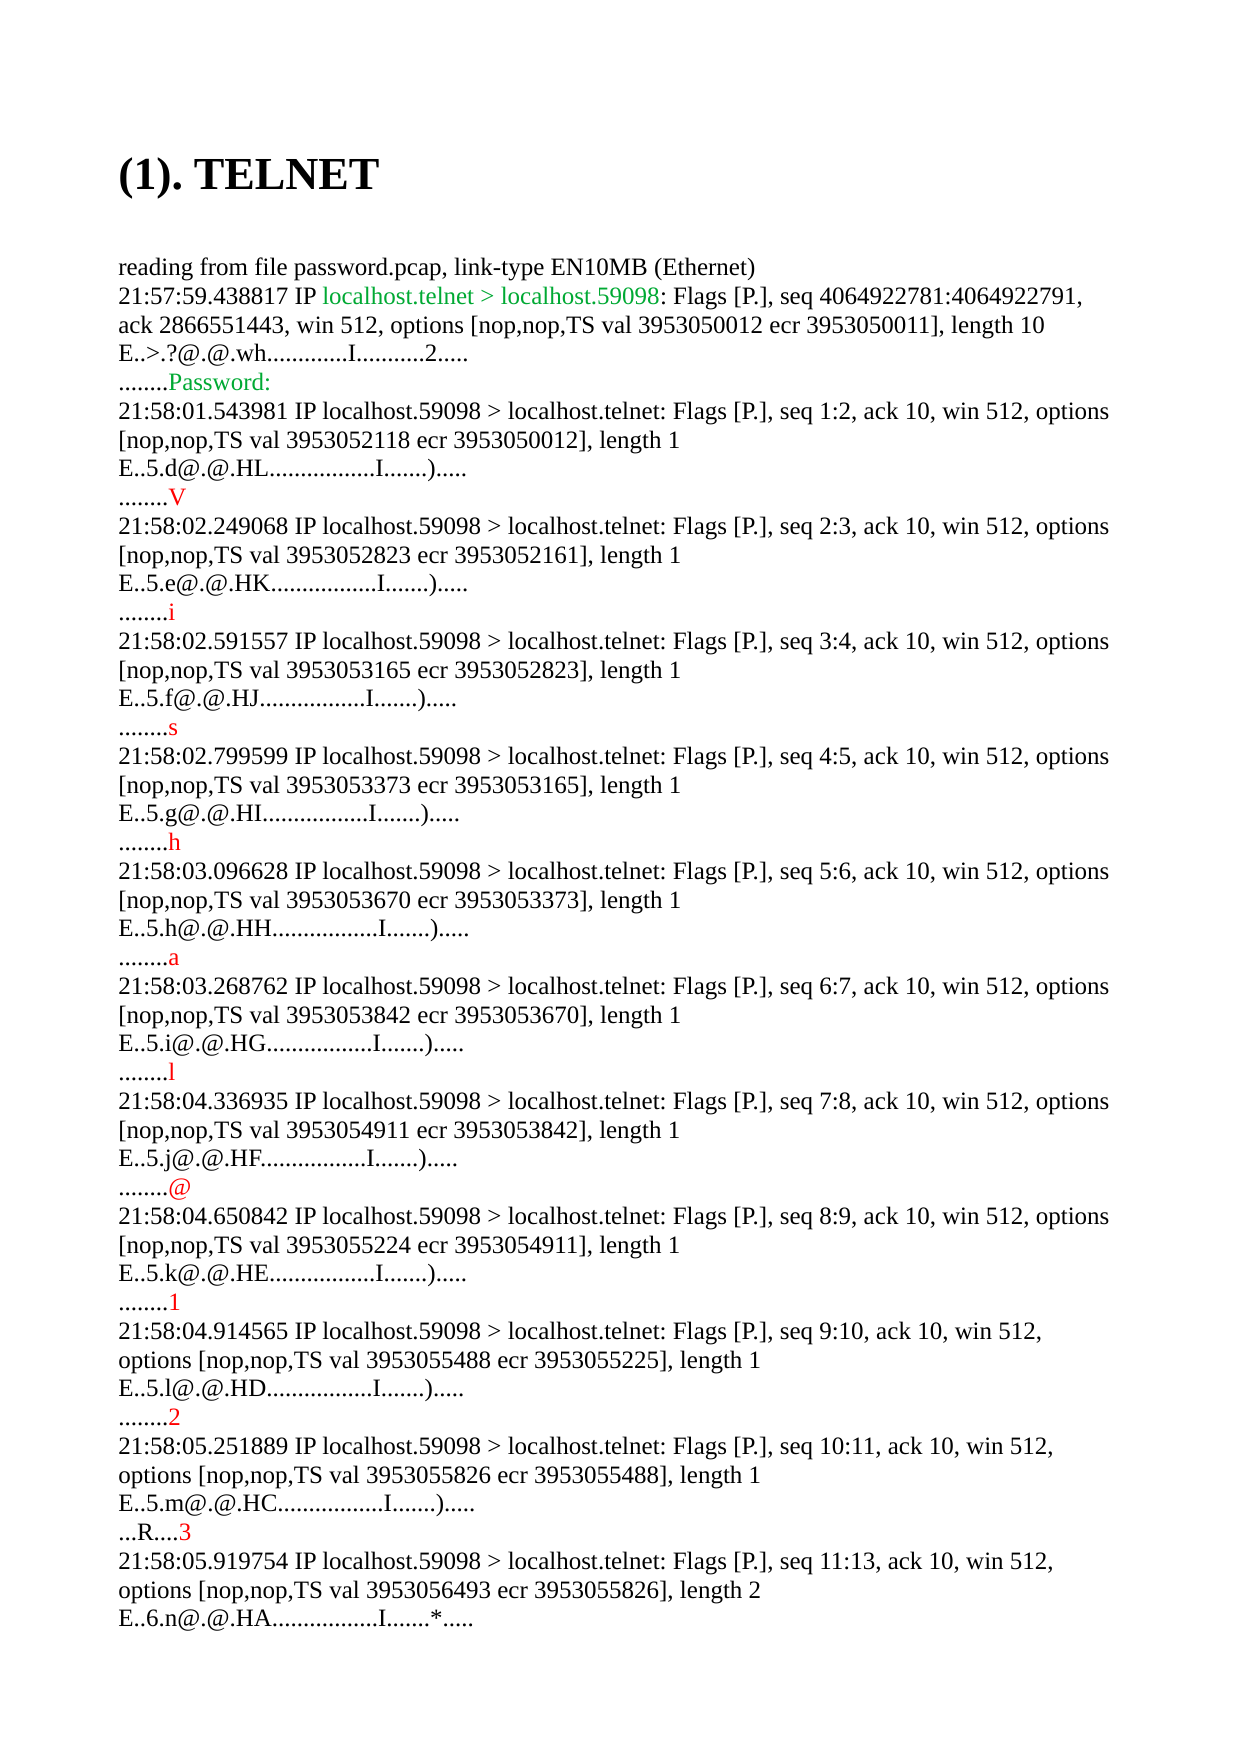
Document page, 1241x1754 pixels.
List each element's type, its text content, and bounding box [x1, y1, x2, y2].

text 21:58:03.096628 IP localhost.59098 > localhost.telnet: Flags [P.], seq 5:6, ack 10, win 512, options [nop,nop,TS val 3953053670 ecr 3953053373], length 1 [118, 856, 1122, 913]
text E..5.l@.@.HD.................I.......)..... [118, 1373, 1122, 1402]
text E..5.k@.@.HE.................I.......)..... [118, 1258, 1122, 1287]
text 21:58:02.591557 IP localhost.59098 > localhost.telnet: Flags [P.], seq 3:4, ack 10, win 512, options [nop,nop,TS val 3953053165 ecr 3953052823], length 1 [118, 626, 1122, 683]
text 21:58:02.249068 IP localhost.59098 > localhost.telnet: Flags [P.], seq 2:3, ack 10, win 512, options [nop,nop,TS val 3953052823 ecr 3953052161], length 1 [118, 511, 1122, 568]
text 21:58:02.799599 IP localhost.59098 > localhost.telnet: Flags [P.], seq 4:5, ack 10, win 512, options [nop,nop,TS val 3953053373 ecr 3953053165], length 1 [118, 741, 1122, 798]
text E..5.e@.@.HK.................I.......)..... [118, 568, 1122, 597]
text 21:58:01.543981 IP localhost.59098 > localhost.telnet: Flags [P.], seq 1:2, ack 10, win 512, options [nop,nop,TS val 3953052118 ecr 3953050012], length 1 [118, 396, 1122, 453]
text E..5.f@.@.HJ.................I.......)..... [118, 683, 1122, 712]
text E..5.g@.@.HI.................I.......)..... [118, 798, 1122, 827]
text (1). TELNET [118, 147, 1122, 199]
text 21:58:04.914565 IP localhost.59098 > localhost.telnet: Flags [P.], seq 9:10, ack 10, win 512, options [nop,nop,TS val 3953055488 ecr 3953055225], length 1 [118, 1316, 1122, 1373]
text E..5.m@.@.HC.................I.......)..... [118, 1488, 1122, 1517]
text E..5.d@.@.HL.................I.......)..... [118, 453, 1122, 482]
text reading from file password.pcap, link-type EN10MB (Ethernet) [118, 252, 1122, 281]
text 21:58:03.268762 IP localhost.59098 > localhost.telnet: Flags [P.], seq 6:7, ack 10, win 512, options [nop,nop,TS val 3953053842 ecr 3953053670], length 1 [118, 971, 1122, 1028]
text ...R....3 [118, 1517, 1122, 1546]
text ........i [118, 597, 1122, 626]
text E..5.j@.@.HF.................I.......)..... [118, 1143, 1122, 1172]
text ........2 [118, 1402, 1122, 1431]
text 21:58:04.336935 IP localhost.59098 > localhost.telnet: Flags [P.], seq 7:8, ack 10, win 512, options [nop,nop,TS val 3953054911 ecr 3953053842], length 1 [118, 1086, 1122, 1143]
text ........a [118, 942, 1122, 971]
text ........V [118, 482, 1122, 511]
text 21:57:59.438817 IP localhost.telnet > localhost.59098: Flags [P.], seq 4064922781:4064922791, ack 2866551443, win 512, options [nop,nop,TS val 3953050012 ecr 3953050011], length 10 [118, 281, 1122, 338]
text ........Password: [118, 367, 1122, 396]
text 21:58:04.650842 IP localhost.59098 > localhost.telnet: Flags [P.], seq 8:9, ack 10, win 512, options [nop,nop,TS val 3953055224 ecr 3953054911], length 1 [118, 1201, 1122, 1258]
text E..6.n@.@.HA.................I.......*..... [118, 1603, 1122, 1632]
text E..5.i@.@.HG.................I.......)..... [118, 1028, 1122, 1057]
text E..5.h@.@.HH.................I.......)..... [118, 913, 1122, 942]
text E..>.?@.@.wh.............I...........2..... [118, 338, 1122, 367]
text ........1 [118, 1287, 1122, 1316]
text ........h [118, 827, 1122, 856]
text ........@ [118, 1172, 1122, 1201]
text ........s [118, 712, 1122, 741]
text 21:58:05.919754 IP localhost.59098 > localhost.telnet: Flags [P.], seq 11:13, ack 10, win 512, options [nop,nop,TS val 3953056493 ecr 3953055826], length 2 [118, 1546, 1122, 1603]
text ........l [118, 1057, 1122, 1086]
text 21:58:05.251889 IP localhost.59098 > localhost.telnet: Flags [P.], seq 10:11, ack 10, win 512, options [nop,nop,TS val 3953055826 ecr 3953055488], length 1 [118, 1431, 1122, 1488]
